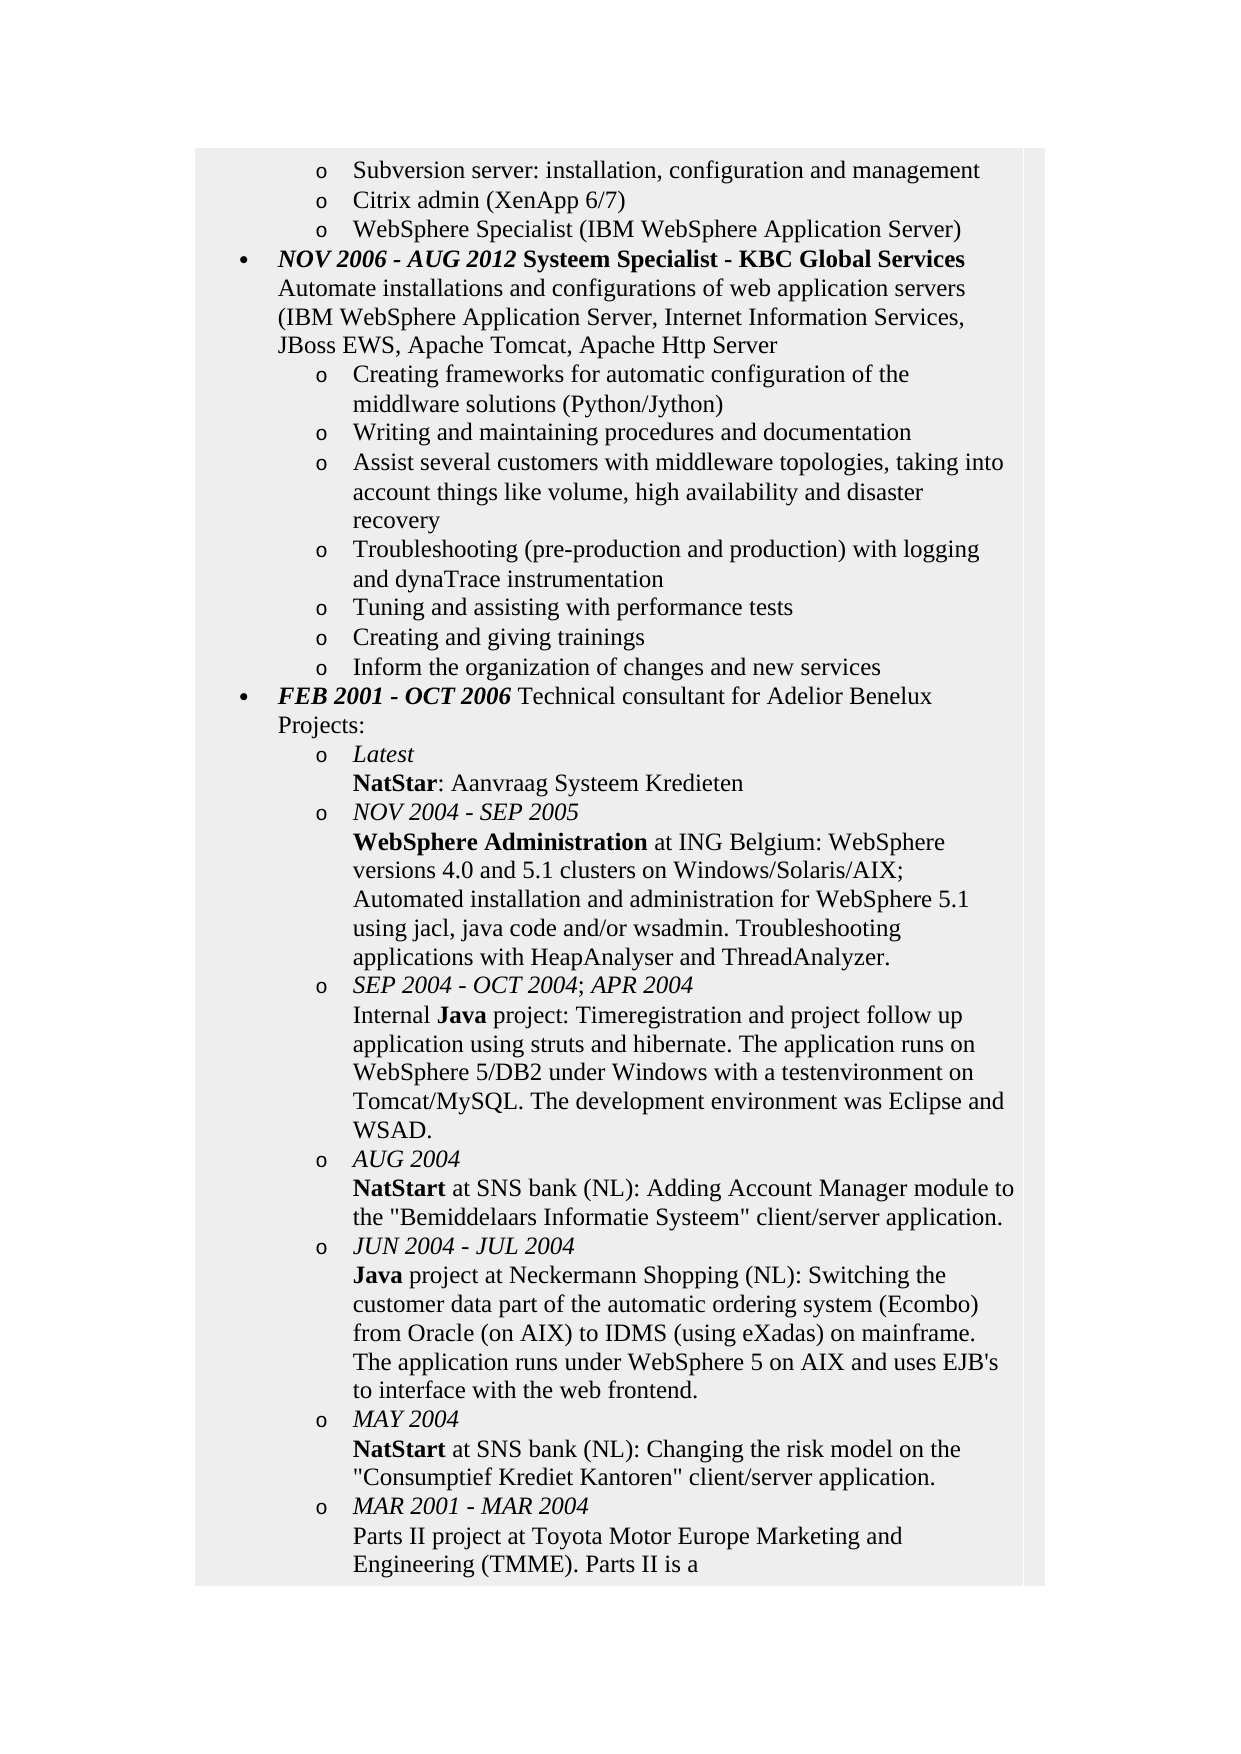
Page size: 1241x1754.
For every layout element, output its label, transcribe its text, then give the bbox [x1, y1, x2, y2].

table_cell Vanaf SEP 2012 Application Engineer - BNP Paribas Asset Management Responsibilities/Projects: Automate installation, configuration and management of different applications with Ansible/Python/TFS GIT/Artifactory/Xymon/Nagios: Ansible Tower: setup design, configuration and management Datahub project (devops) - infrastuctuur team (MapR, ScaledRisk/Hbase/Hadoop, ...) and Python ETL pipeline: installation, configuration and documention Kafka management and integration with ELK ELK (Elasticsearch/Logstash/Kibana/Filebeat): installation, configuration and management Wordpress project (devops): installation, configuration and management Several user applications applicaties (Windows/Solaris/Linux): installing, upgrading, documenting, monitor, disaster recovery, provisioning, resource management, ... Subversion server: installation, configuration and management Citrix admin (XenApp 6/7) WebSphere Specialist (IBM WebSphere Application Server) NOV 2006 - AUG 2012 Systeem Specialist - KBC Global Services Automate installations and configurations of web application servers (IBM WebSphere Application Server, Internet Information Services, JBoss EWS, Apache Tomcat, Apache Http Server Creating frameworks for automatic configuration of the middlware solutions (Python/Jython) Writing and maintaining procedures and documentation Assist several customers with middleware topologies, taking into account things like volume, high availability and disaster recovery Troubleshooting (pre-production and production) with logging and dynaTrace instrumentation Tuning and assisting with performance tests Creating and giving trainings Inform the organization of changes and new services FEB 2001 - OCT 2006 Technical consultant for Adelior Benelux Projects: Latest NatStar: Aanvraag Systeem Kredieten NOV 2004 - SEP 2005 WebSphere Administration at ING Belgium: WebSphere versions 4.0 and 5.1 clusters on Windows/Solaris/AIX; Automated installation and administration for WebSphere 5.1 using jacl, java code and/or wsadmin. Troubleshooting applications with HeapAnalyser and ThreadAnalyzer. SEP 2004 - OCT 2004; APR 2004 Internal Java project: Timeregistration and project follow up application using struts and hibernate. The application runs on WebSphere 5/DB2 under Windows with a testenvironment on Tomcat/MySQL. The development environment was Eclipse and WSAD. AUG 2004 NatStart at SNS bank (NL): Adding Account Manager module to the "Bemiddelaars Informatie Systeem" client/server application. JUN 2004 - JUL 2004 Java project at Neckermann Shopping (NL): Switching the customer data part of the automatic ordering system (Ecombo) from Oracle (on AIX) to IDMS (using eXadas) on mainframe. The application runs under WebSphere 5 on AIX and uses EJB's to interface with the web frontend. MAY 2004 NatStart at SNS bank (NL): Changing the risk model on the "Consumptief Krediet Kantoren" client/server application. MAR 2001 - MAR 2004 Parts II project at Toyota Motor Europe Marketing and Engineering (TMME). Parts II is a Windows/Mainframe/CICS/DB2 written in NatStar and cobol for the European stock management and ordering system of spare parts. Started as online (NatStar) developer in the Maintenance team. Gradually became backup for the online build manager. Since December 2001, team leader for the online team reponsible for assigning work to the team members, motivating them, making plannings, making technical analysises and guard the quality of the delivered work. JUN 2000 - JAN 2001 Full-time scientific personnel at the Centrum voor Landbouweconomie (CLE) [Center for Agricultural Economics], Belgian ministry of agriculture; Publication: "Technische en economische resultaten van de varkenshouderij op bedrijven uit het CLE-boekhoudnet (Boekjaar 1998-1999)" [Technical en economical results of pig keeping on farms from the CLE's accountancy net (year 1998-1999)] NOV 1998 - APR 2000 Part-time (40%) scientific collaborator at the University Centre of Statistics (U.C.S.), K.U.Leuven, Belgium; VESTAC project: Visualization of and Experimentation with STAtistical Concepts (Education Council K.U.Leuven); Writing web applets. 25 NOV 1999 - 25 DEC 1999 Extra part-time (+40%) scientific collaborator at the University Centre of Statistics (U.C.S.), K.U.Leuven, Belgium; Statistical analyses. [195, 148, 1023, 1586]
table_cell [1024, 148, 1045, 1586]
